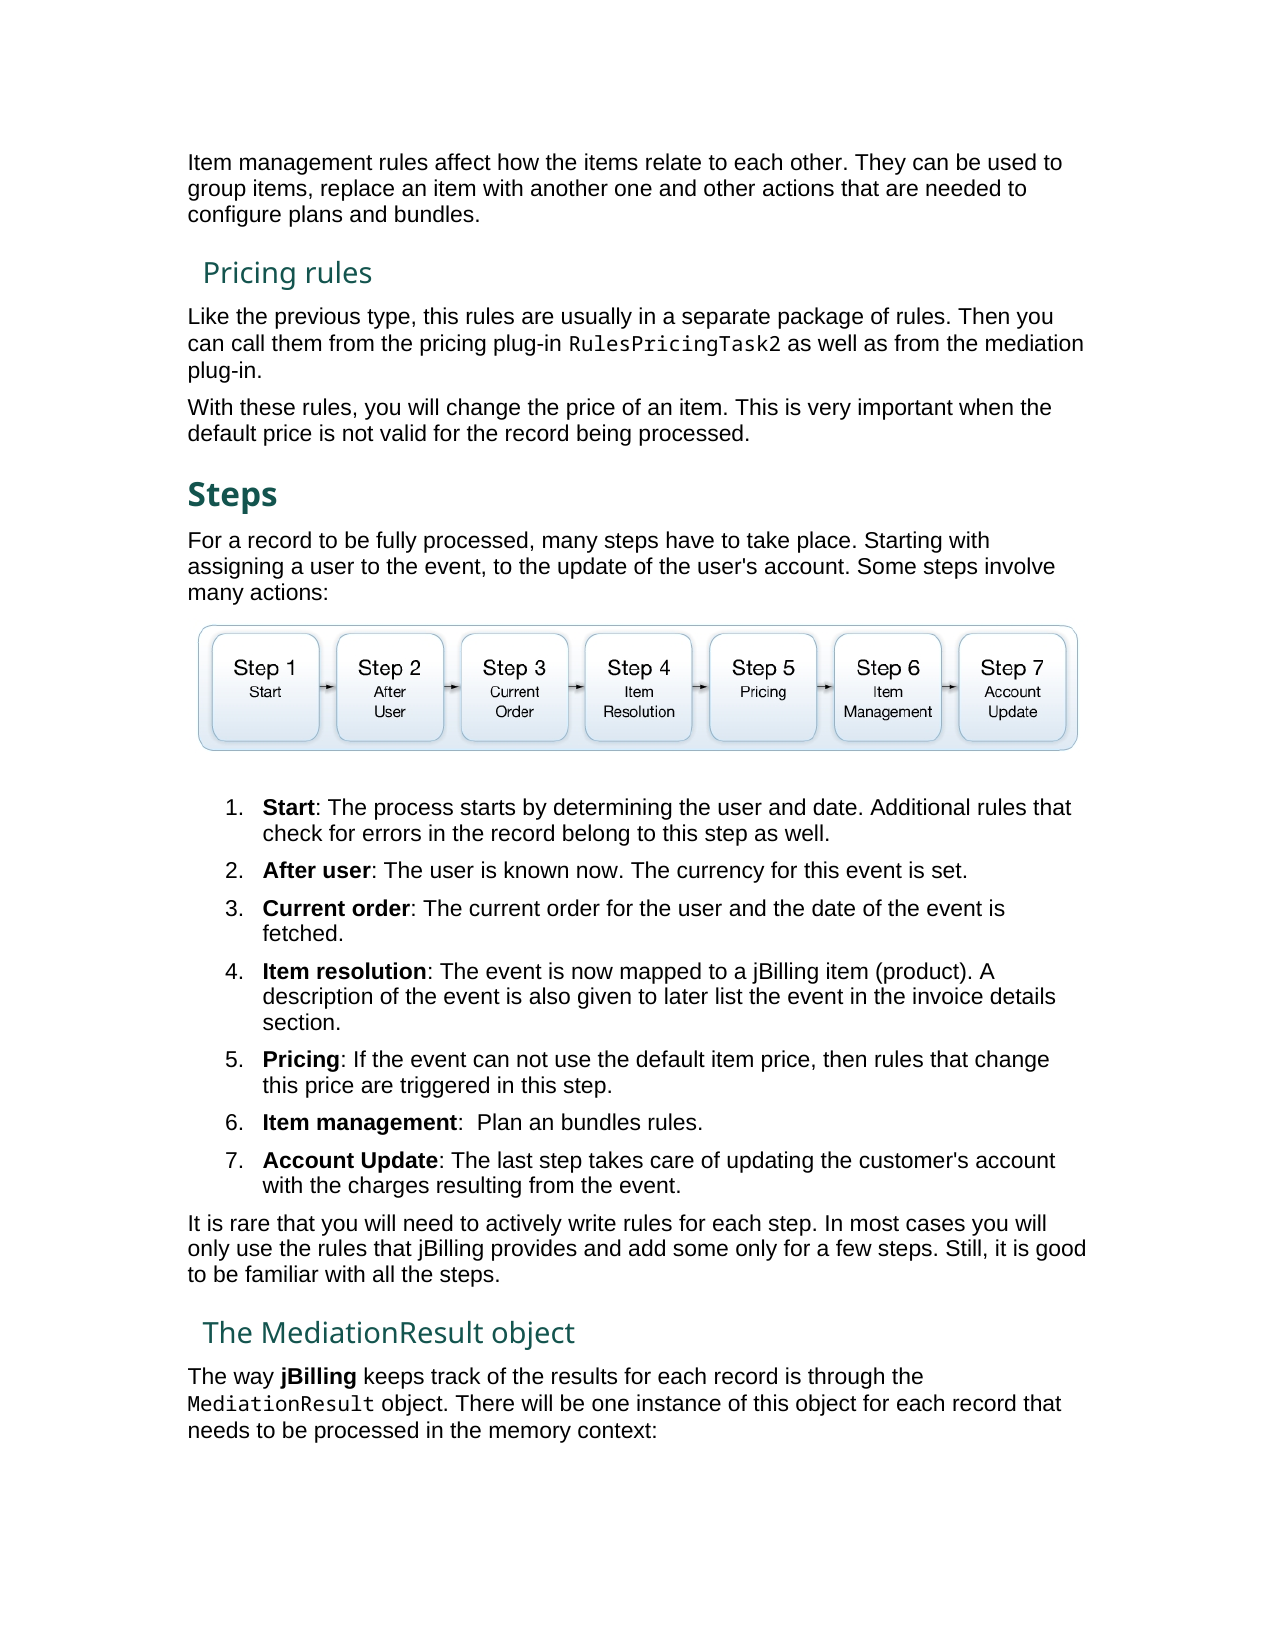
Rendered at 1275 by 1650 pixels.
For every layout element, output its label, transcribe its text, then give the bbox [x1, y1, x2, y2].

list Item resolution: The event is now mapped to a jBilling item (product). A description of the event is also given to later list the event in the invoice details section. [225, 958, 1087, 1035]
list Pricing: If the event can not use the default item price, then rules that change this price are triggered in this step. [225, 1047, 1087, 1098]
subtitle Pricing rules [202, 252, 1087, 292]
text It is rare that you will need to actively write rules for each step. In most cases you will only use the rules that jBilling provides and add some only for a few steps. Still, it is good to be familiar with all the steps. [187, 1210, 1087, 1287]
text Item management rules affect how the items relate to each other. They can be used to group items, replace an item with another one and other actions that are needed to configure plans and bundles. [187, 150, 1087, 227]
list After user: The user is known now. The currency for this event is set. [225, 858, 1087, 883]
list Current order: The current order for the user and the date of the event is fetched. [225, 895, 1087, 947]
text For a record to be fully processed, many steps have to take place. Starting with assigning a user to the event, to the update of the user's account. Some steps involve many actions: [187, 528, 1087, 605]
text The way jBilling keeps track of the results for each record is through the MediationResult object. There will be one instance of this object for each record that needs to be processed in the memory context: [187, 1364, 1087, 1443]
list Start: The process starts by determining the user and date. Additional rules that check for errors in the record belong to this step as well. [225, 795, 1087, 846]
subtitle Steps [187, 471, 1087, 516]
subtitle The MediationResult object [202, 1312, 1087, 1352]
list Account Update: The last step takes care of updating the customer's account with the charges resulting from the event. [225, 1147, 1087, 1199]
text With these rules, you will change the price of an item. This is very important when the default price is not valid for the record being processed. [187, 395, 1087, 446]
list Item management: Plan an bundles rules. [225, 1110, 1087, 1136]
picture [187, 616, 1088, 758]
text Like the previous type, this rules are usually in a separate package of rules. Then you can call them from the pricing plug-in RulesPricingTask2 as well as from the mediation plug-in. [187, 303, 1087, 383]
